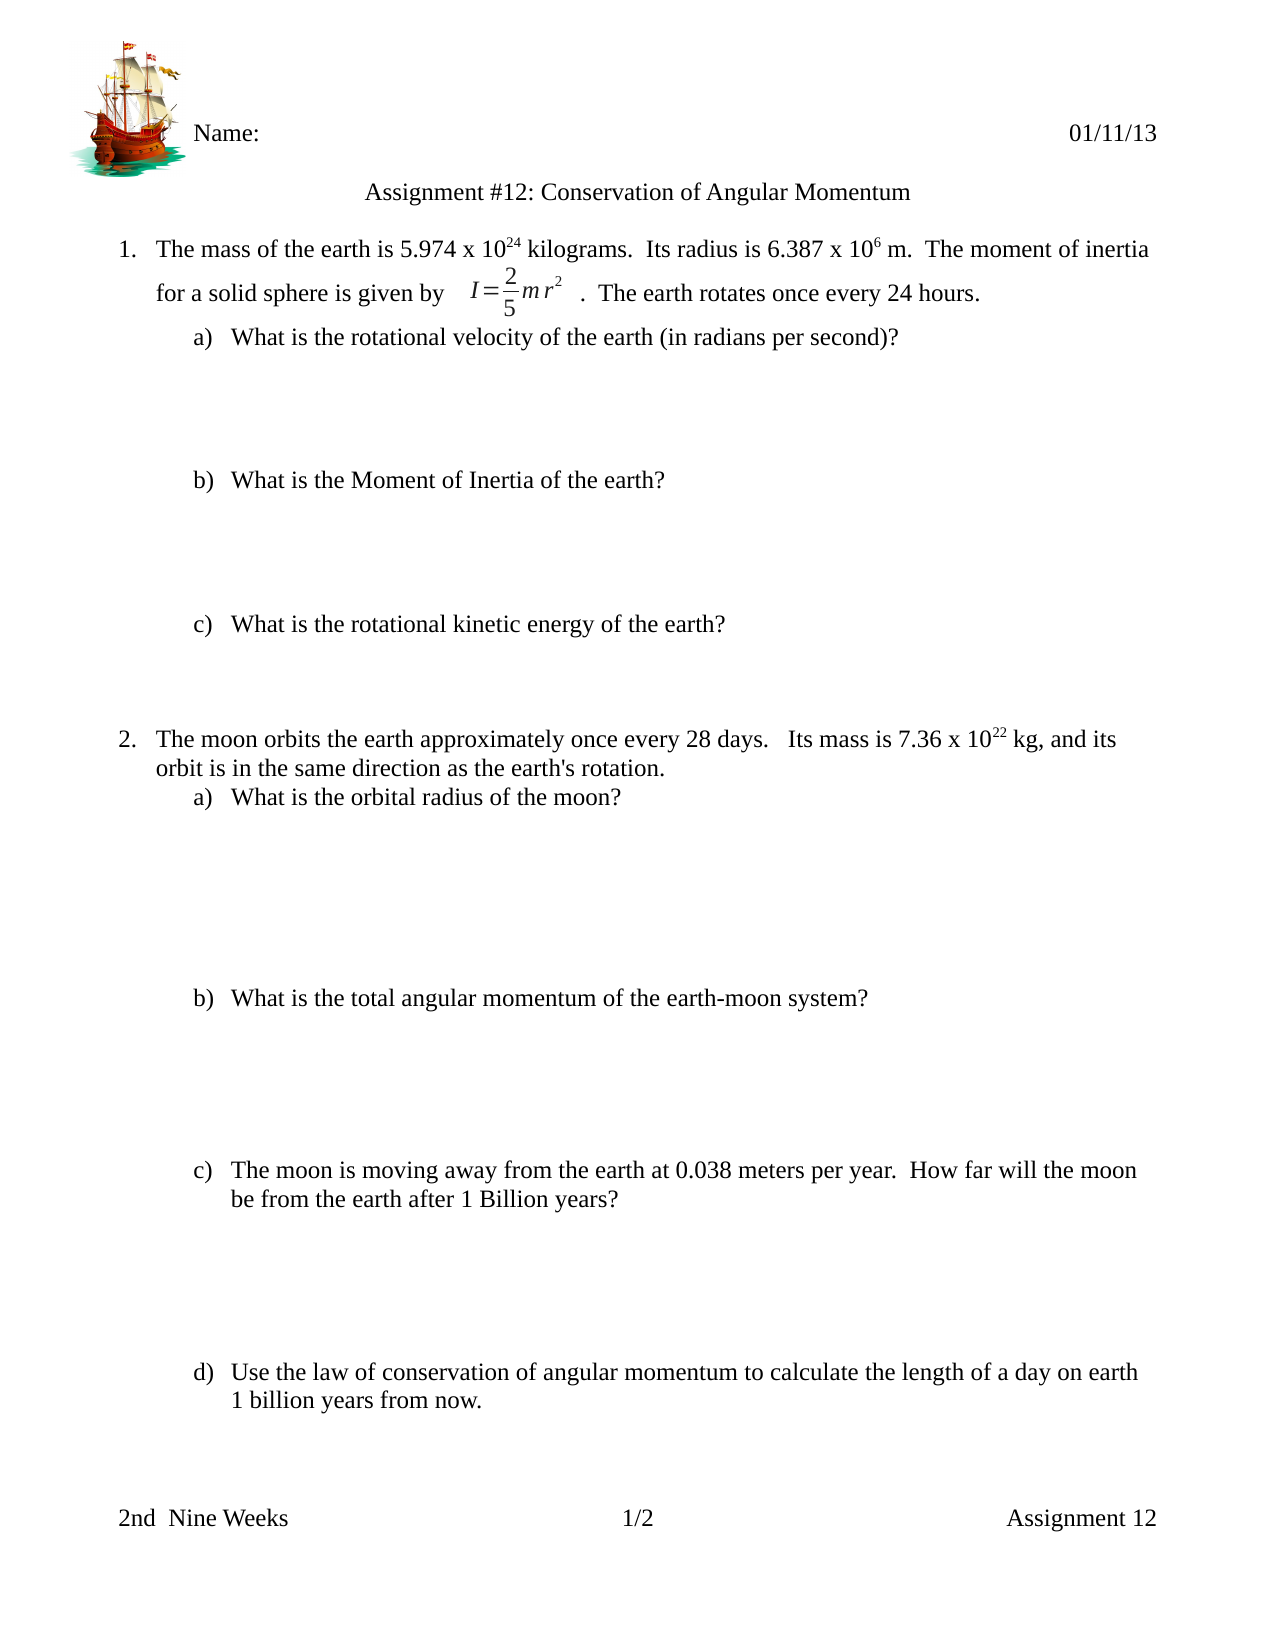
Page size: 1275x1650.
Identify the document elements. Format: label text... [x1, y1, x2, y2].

list The moon is moving away from the earth at 0.038 meters per year. How far will the moon be from the earth after 1 Billion years? [193, 1156, 1157, 1213]
list Use the law of conservation of angular momentum to calculate the length of a day on earth 1 billion years from now. [193, 1357, 1157, 1414]
list The mass of the earth is 5.974 x 1024 kilograms. Its radius is 6.387 x 106 m. The moment of inertia for a solid sphere is given by . The earth rotates once every 24 hours. [118, 234, 1157, 322]
picture [68, 41, 186, 177]
list What is the total angular momentum of the earth-moon system? [193, 983, 1157, 1012]
list What is the orbital radius of the moon? [193, 782, 1157, 811]
list What is the rotational kinetic energy of the earth? [193, 609, 1157, 638]
list What is the rotational velocity of the earth (in radians per second)? [193, 322, 1157, 351]
list What is the Moment of Inertia of the earth? [193, 466, 1157, 494]
text Assignment #12: Conservation of Angular Momentum [118, 176, 1157, 205]
list The moon orbits the earth approximately once every 28 days. Its mass is 7.36 x 1022 kg, and its orbit is in the same direction as the earth's rotation. [118, 724, 1157, 782]
